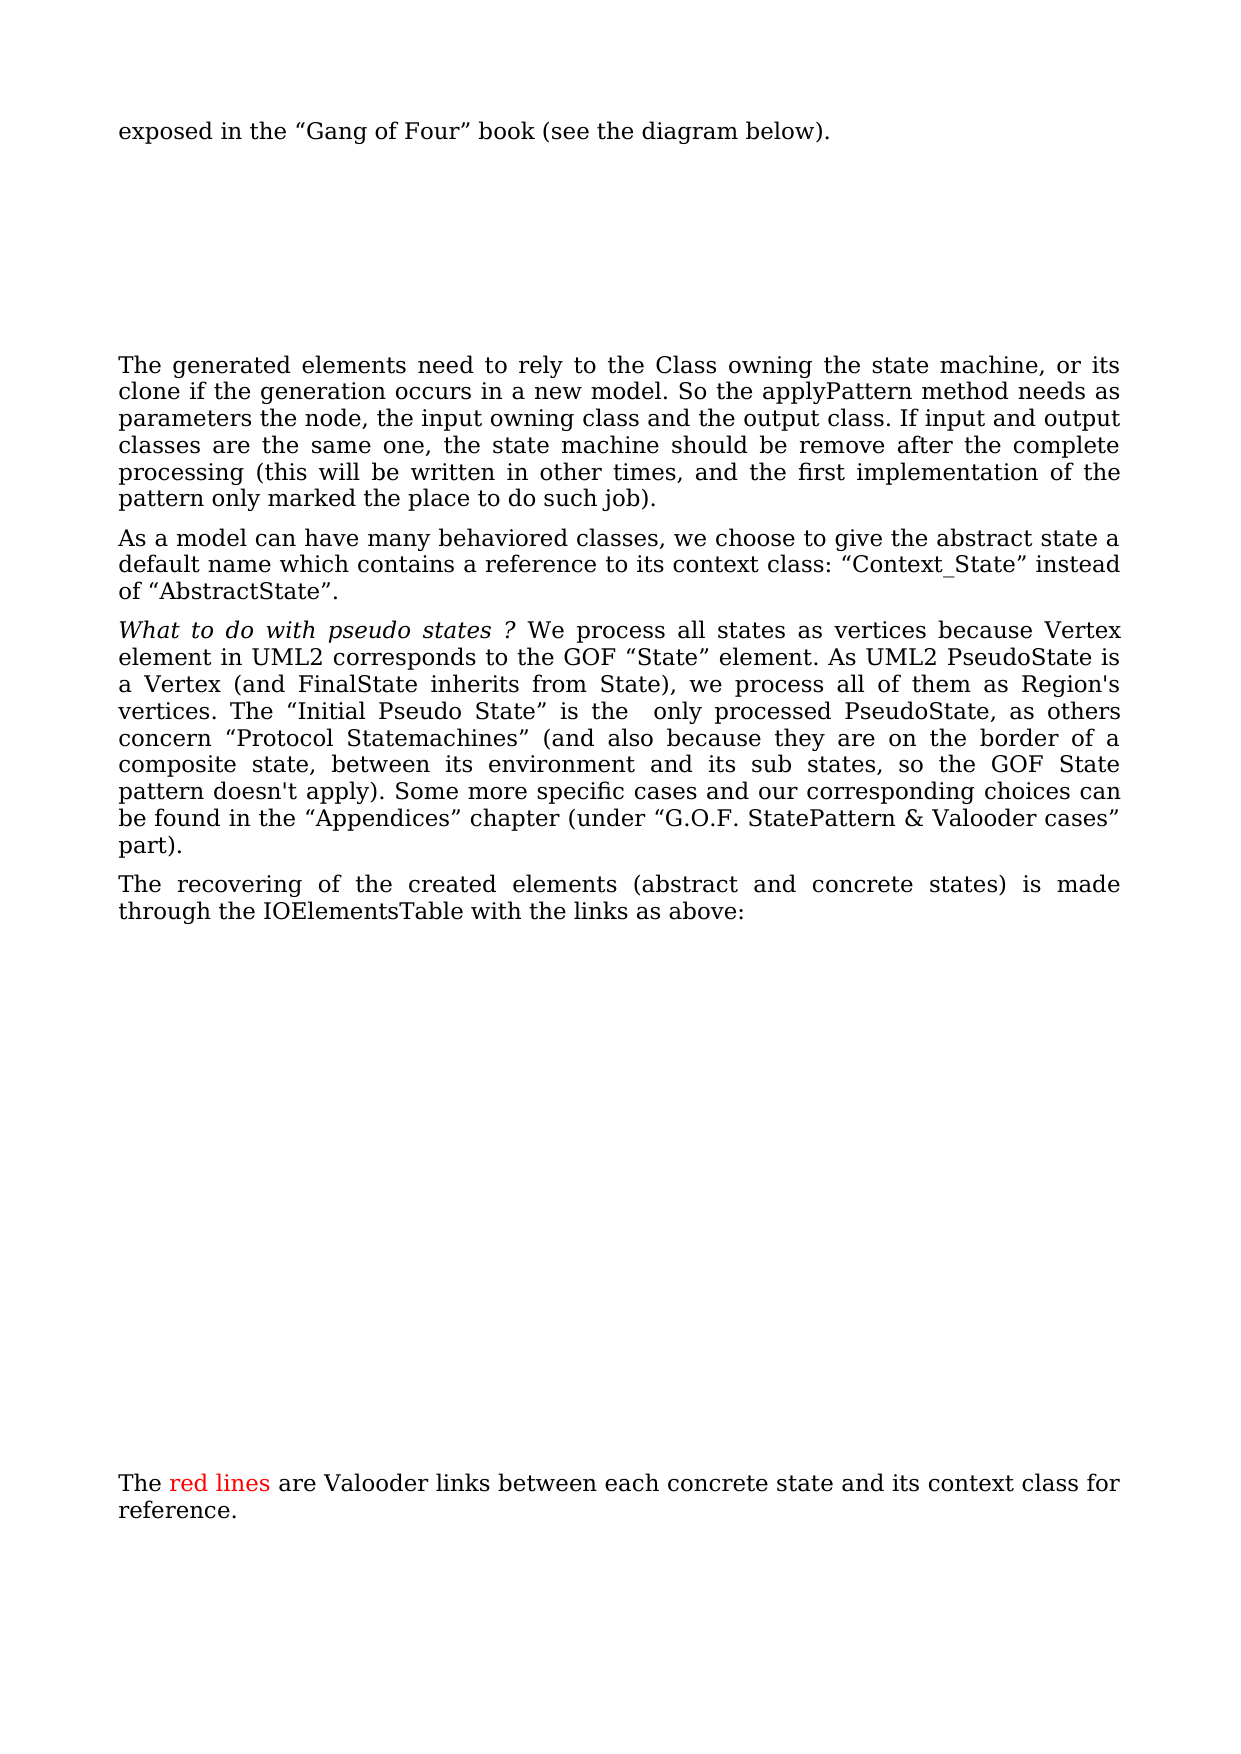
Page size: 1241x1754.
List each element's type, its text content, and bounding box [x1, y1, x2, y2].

text exposed in the “Gang of Four” book (see the diagram below). [118, 118, 1122, 145]
text What to do with pseudo states ? We process all states as vertices because Vertex element in UML2 corresponds to the GOF “State” element. As UML2 PseudoState is a Vertex (and FinalState inherits from State), we process all of them as Region's vertices. The “Initial Pseudo State” is the only processed PseudoState, as others concern “Protocol Statemachines” (and also because they are on the border of a composite state, between its environment and its sub states, so the GOF State pattern doesn't apply). Some more specific cases and our corresponding choices can be found in the “Appendices” chapter (under “G.O.F. StatePattern & Valooder cases” part). [118, 618, 1122, 859]
text As a model can have many behaviored classes, we choose to give the abstract state a default name which contains a reference to its context class: “Context_State” instead of “AbstractState”. [118, 525, 1122, 605]
text The generated elements need to rely to the Class owning the state machine, or its clone if the generation occurs in a new model. So the applyPattern method needs as parameters the node, the input owning class and the output class. If input and output classes are the same one, the state machine should be remove after the complete processing (this will be written in other times, and the first implementation of the pattern only marked the place to do such job). [118, 157, 1122, 512]
text The red lines are Valooder links between each concrete state and its context class for reference. [118, 937, 1122, 1524]
text The recovering of the created elements (abstract and concrete states) is made through the IOElementsTable with the links as above: [118, 871, 1122, 925]
